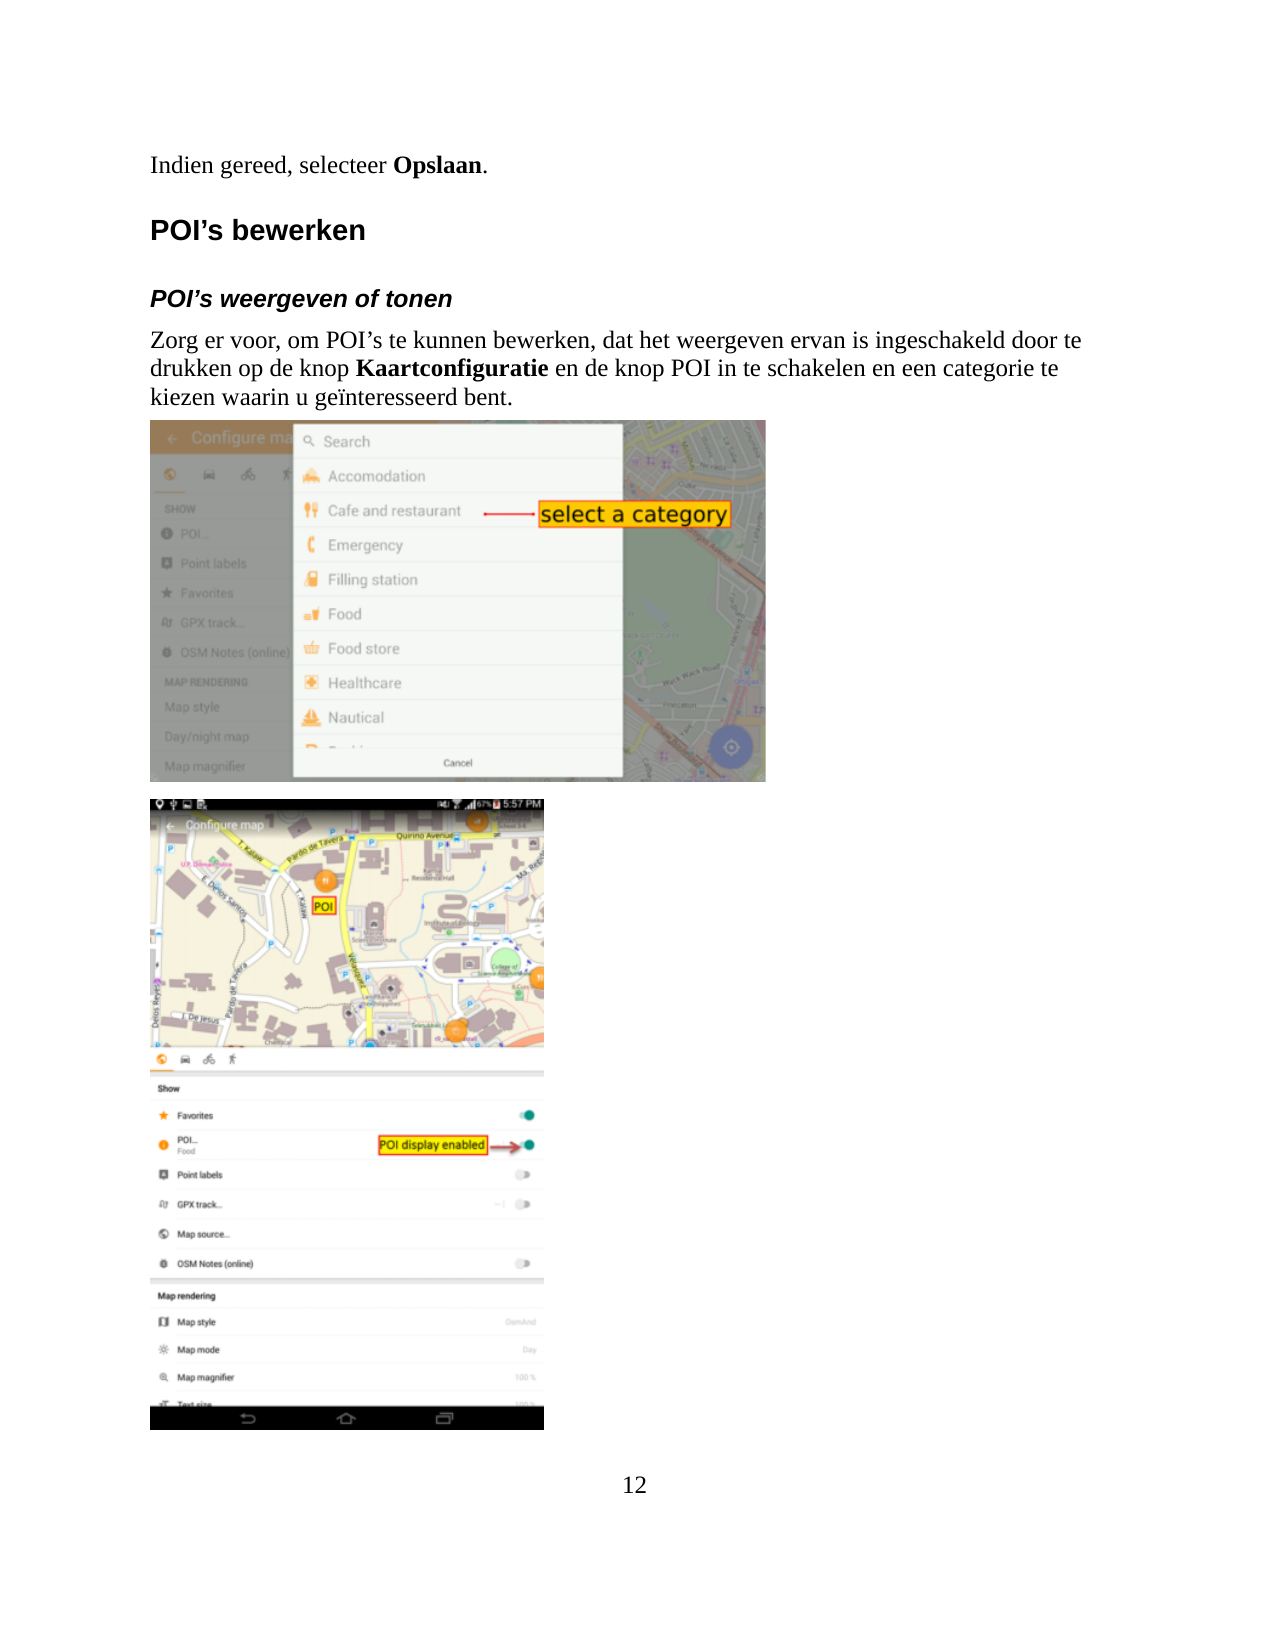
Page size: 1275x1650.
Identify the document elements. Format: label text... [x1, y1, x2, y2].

text Zorg er voor, om POI’s te kunnen bewerken, dat het weergeven ervan is ingeschakeld door te drukken op de knop Kaartconfiguratie en de knop POI in te schakelen en een categorie te kiezen waarin u geïnteresseerd bent. [150, 325, 1125, 411]
picture [150, 420, 766, 782]
picture [150, 799, 544, 1430]
subtitle POI’s weergeven of tonen [150, 284, 1125, 312]
text Indien gereed, selecteer Opslaan. [150, 150, 1125, 179]
subtitle POI’s bewerken [150, 213, 1125, 246]
